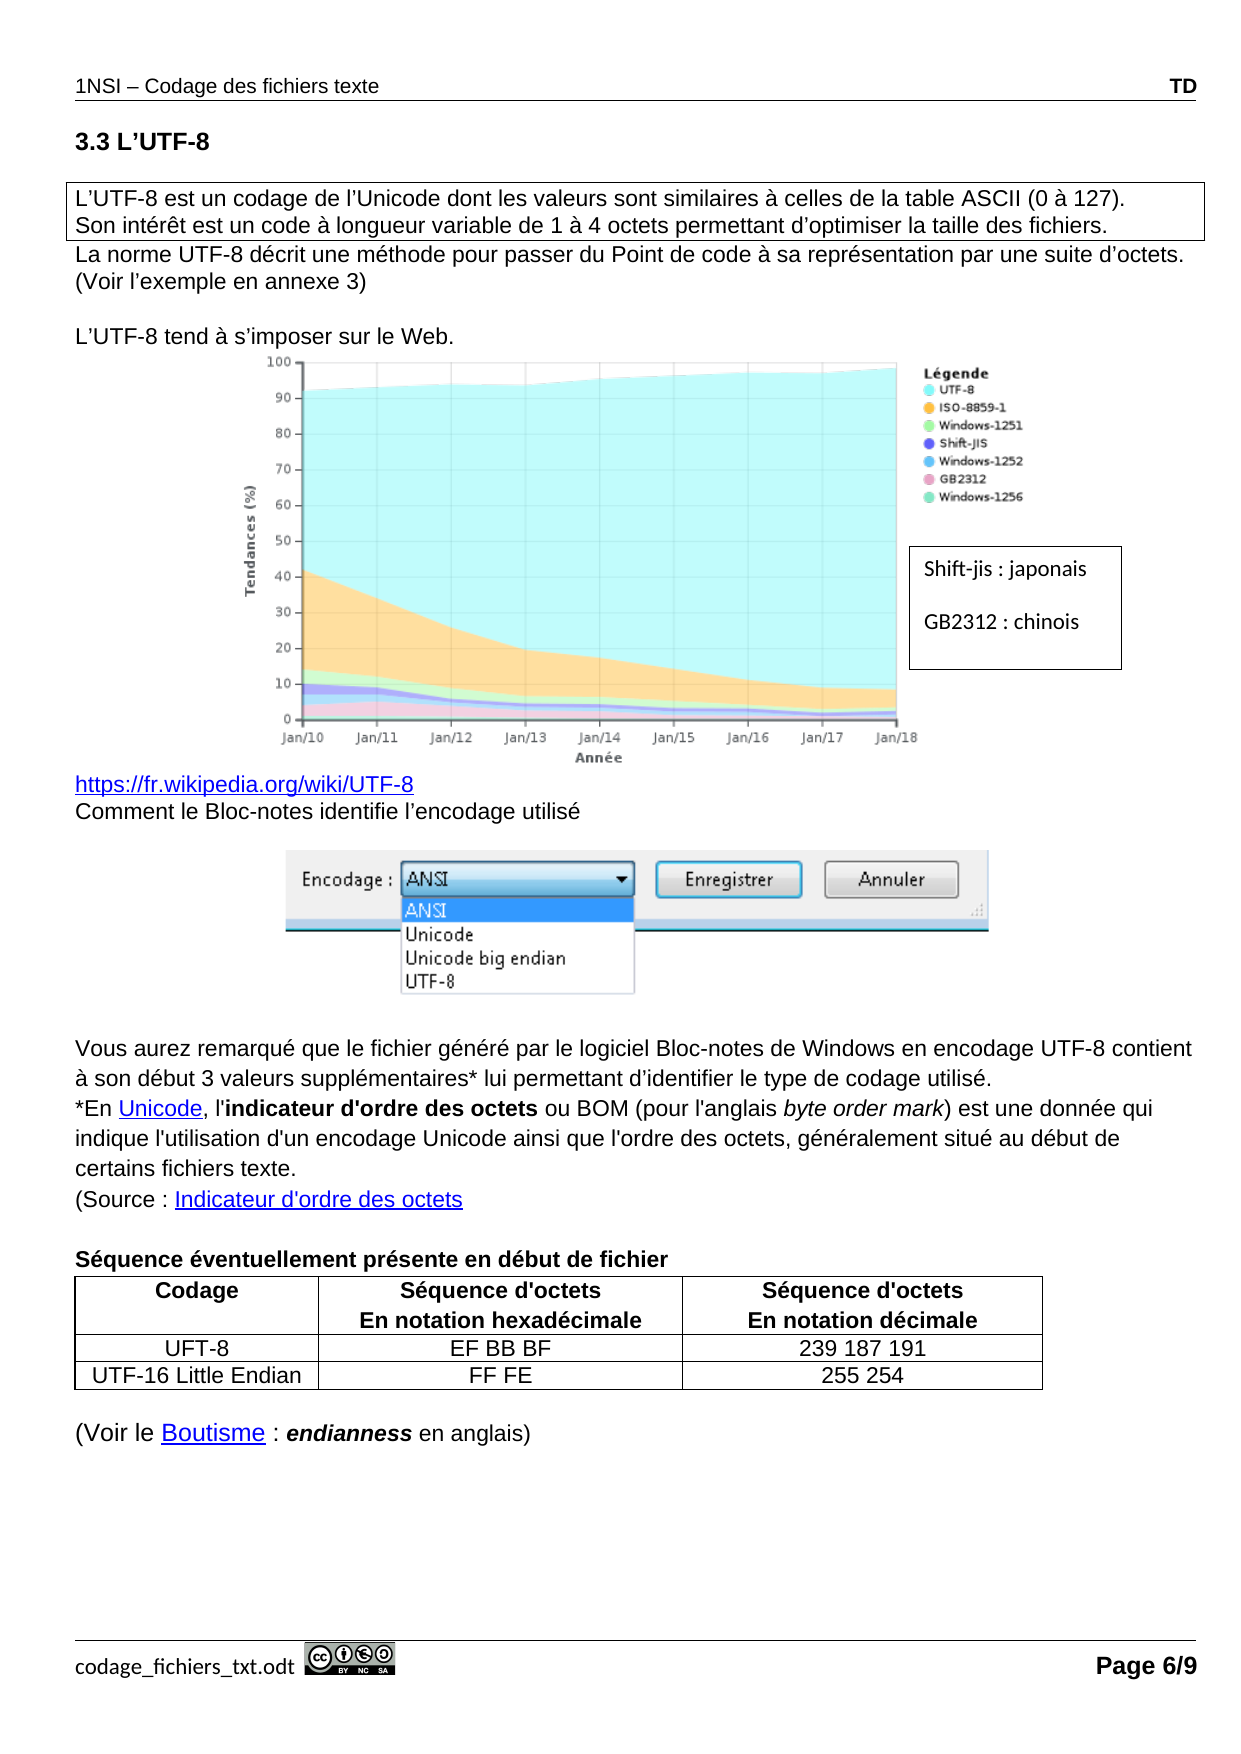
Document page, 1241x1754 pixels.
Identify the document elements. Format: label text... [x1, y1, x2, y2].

picture [304, 1642, 396, 1675]
text Son intérêt est un code à longueur variable de 1 à 4 octets permettant d’optimiser la taille des fichiers. [67, 209, 1204, 240]
text Séquence éventuellement présente en début de fichier [75, 1246, 1196, 1272]
text GB2312 : chinois [924, 607, 1107, 635]
table_header Séquence d'octets En notation hexadécimale [319, 1277, 682, 1334]
table_cell EF BB BF [319, 1335, 682, 1361]
table_cell 255 254 [683, 1362, 1042, 1389]
text *En Unicode, l'indicateur d'ordre des octets ou BOM (pour l'anglais byte order mark) est une donnée qui indique l'utilisation d'un encodage Unicode ainsi que l'ordre des octets, généralement situé au début de certains fichiers texte. [75, 1095, 1196, 1182]
text (Voir le Boutisme : endianness en anglais) [75, 1418, 1196, 1447]
table_cell FF FE [319, 1362, 682, 1389]
text (Source : Indicateur d'ordre des octets [75, 1186, 1196, 1212]
text Shift-jis : japonais [924, 554, 1107, 582]
text L’UTF-8 tend à s’imposer sur le Web. [75, 323, 1196, 349]
table_cell 239 187 191 [683, 1335, 1042, 1361]
picture [237, 349, 1034, 772]
text La norme UTF-8 décrit une méthode pour passer du Point de code à sa représentation par une suite d’octets. (Voir l’exemple en annexe 3) [75, 241, 1196, 294]
table_header Séquence d'octets En notation décimale [683, 1277, 1042, 1334]
text https://fr.wikipedia.org/wiki/UTF-8 [75, 771, 1196, 798]
text L’UTF-8 est un codage de l’Unicode dont les valeurs sont similaires à celles de la table ASCII (0 à 127). [67, 183, 1204, 209]
table_cell UFT-8 [76, 1335, 318, 1361]
text Vous aurez remarqué que le fichier généré par le logiciel Bloc-notes de Windows en encodage UTF-8 contient à son début 3 valeurs supplémentaires* lui permettant d’identifier le type de codage utilisé. [75, 1034, 1196, 1091]
table_cell UTF-16 Little Endian [76, 1362, 318, 1389]
table_header Codage [76, 1277, 318, 1334]
text Comment le Bloc-notes identifie l’encodage utilisé [75, 798, 1196, 824]
text 3.3 L’UTF-8 [75, 127, 1196, 156]
picture [285, 850, 989, 1009]
